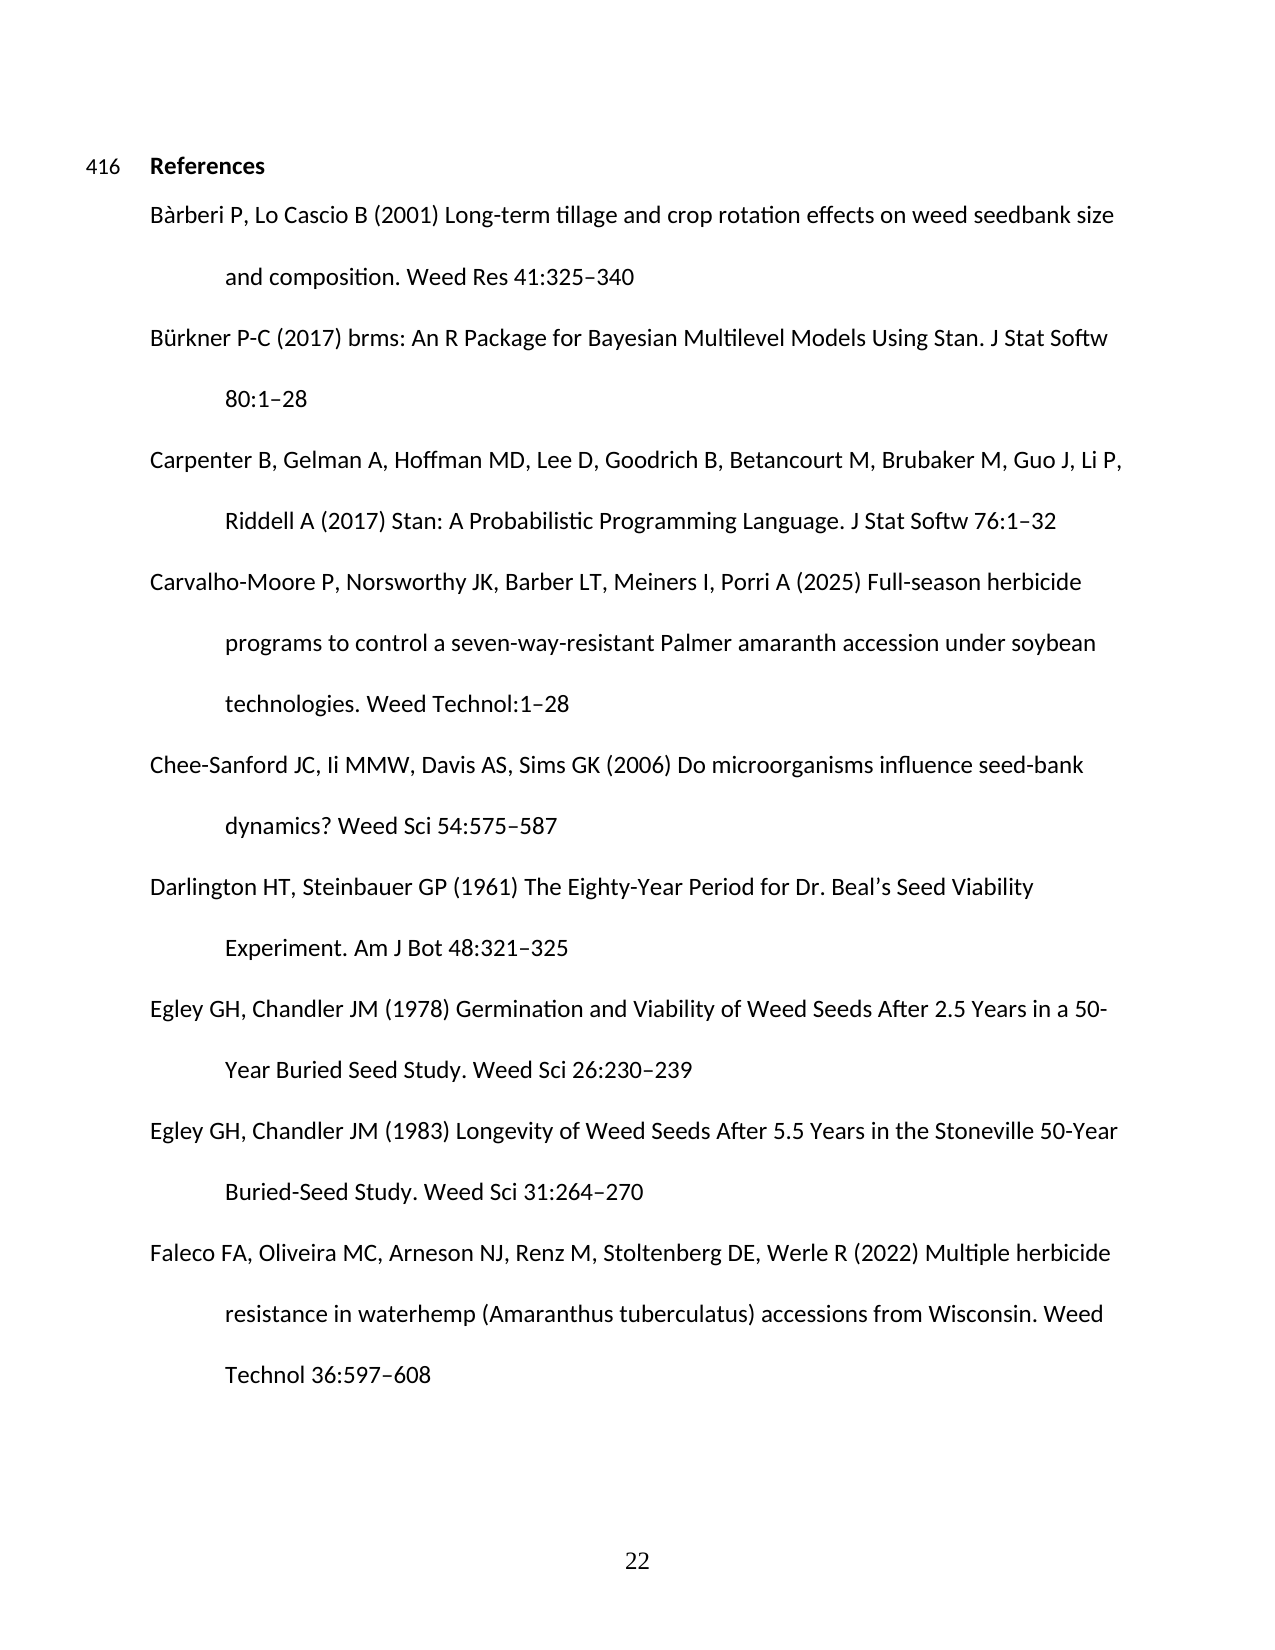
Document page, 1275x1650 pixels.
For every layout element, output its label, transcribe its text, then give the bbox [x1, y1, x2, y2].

text Darlington HT, Steinbauer GP (1961) The Eighty-Year Period for Dr. Beal’s Seed Viability Experiment. Am J Bot 48:321–325 [150, 871, 1125, 963]
text Egley GH, Chandler JM (1983) Longevity of Weed Seeds After 5.5 Years in the Stoneville 50-Year Buried-Seed Study. Weed Sci 31:264–270 [150, 1115, 1125, 1207]
text Bürkner P-C (2017) brms: An R Package for Bayesian Multilevel Models Using Stan. J Stat Softw 80:1–28 [150, 322, 1125, 413]
text Egley GH, Chandler JM (1978) Germination and Viability of Weed Seeds After 2.5 Years in a 50-Year Buried Seed Study. Weed Sci 26:230–239 [150, 993, 1125, 1085]
text Faleco FA, Oliveira MC, Arneson NJ, Renz M, Stoltenberg DE, Werle R (2022) Multiple herbicide resistance in waterhemp (Amaranthus tuberculatus) accessions from Wisconsin. Weed Technol 36:597–608 [150, 1237, 1125, 1390]
text Carpenter B, Gelman A, Hoffman MD, Lee D, Goodrich B, Betancourt M, Brubaker M, Guo J, Li P, Riddell A (2017) Stan: A Probabilistic Programming Language. J Stat Softw 76:1–32 [150, 444, 1125, 535]
text Bàrberi P, Lo Cascio B (2001) Long-term tillage and crop rotation effects on weed seedbank size and composition. Weed Res 41:325–340 [150, 199, 1125, 291]
text Chee-Sanford JC, Ii MMW, Davis AS, Sims GK (2006) Do microorganisms influence seed-bank dynamics? Weed Sci 54:575–587 [150, 749, 1125, 841]
text References [150, 150, 1125, 181]
text Carvalho-Moore P, Norsworthy JK, Barber LT, Meiners I, Porri A (2025) Full-season herbicide programs to control a seven-way-resistant Palmer amaranth accession under soybean technologies. Weed Technol:1–28 [150, 566, 1125, 718]
